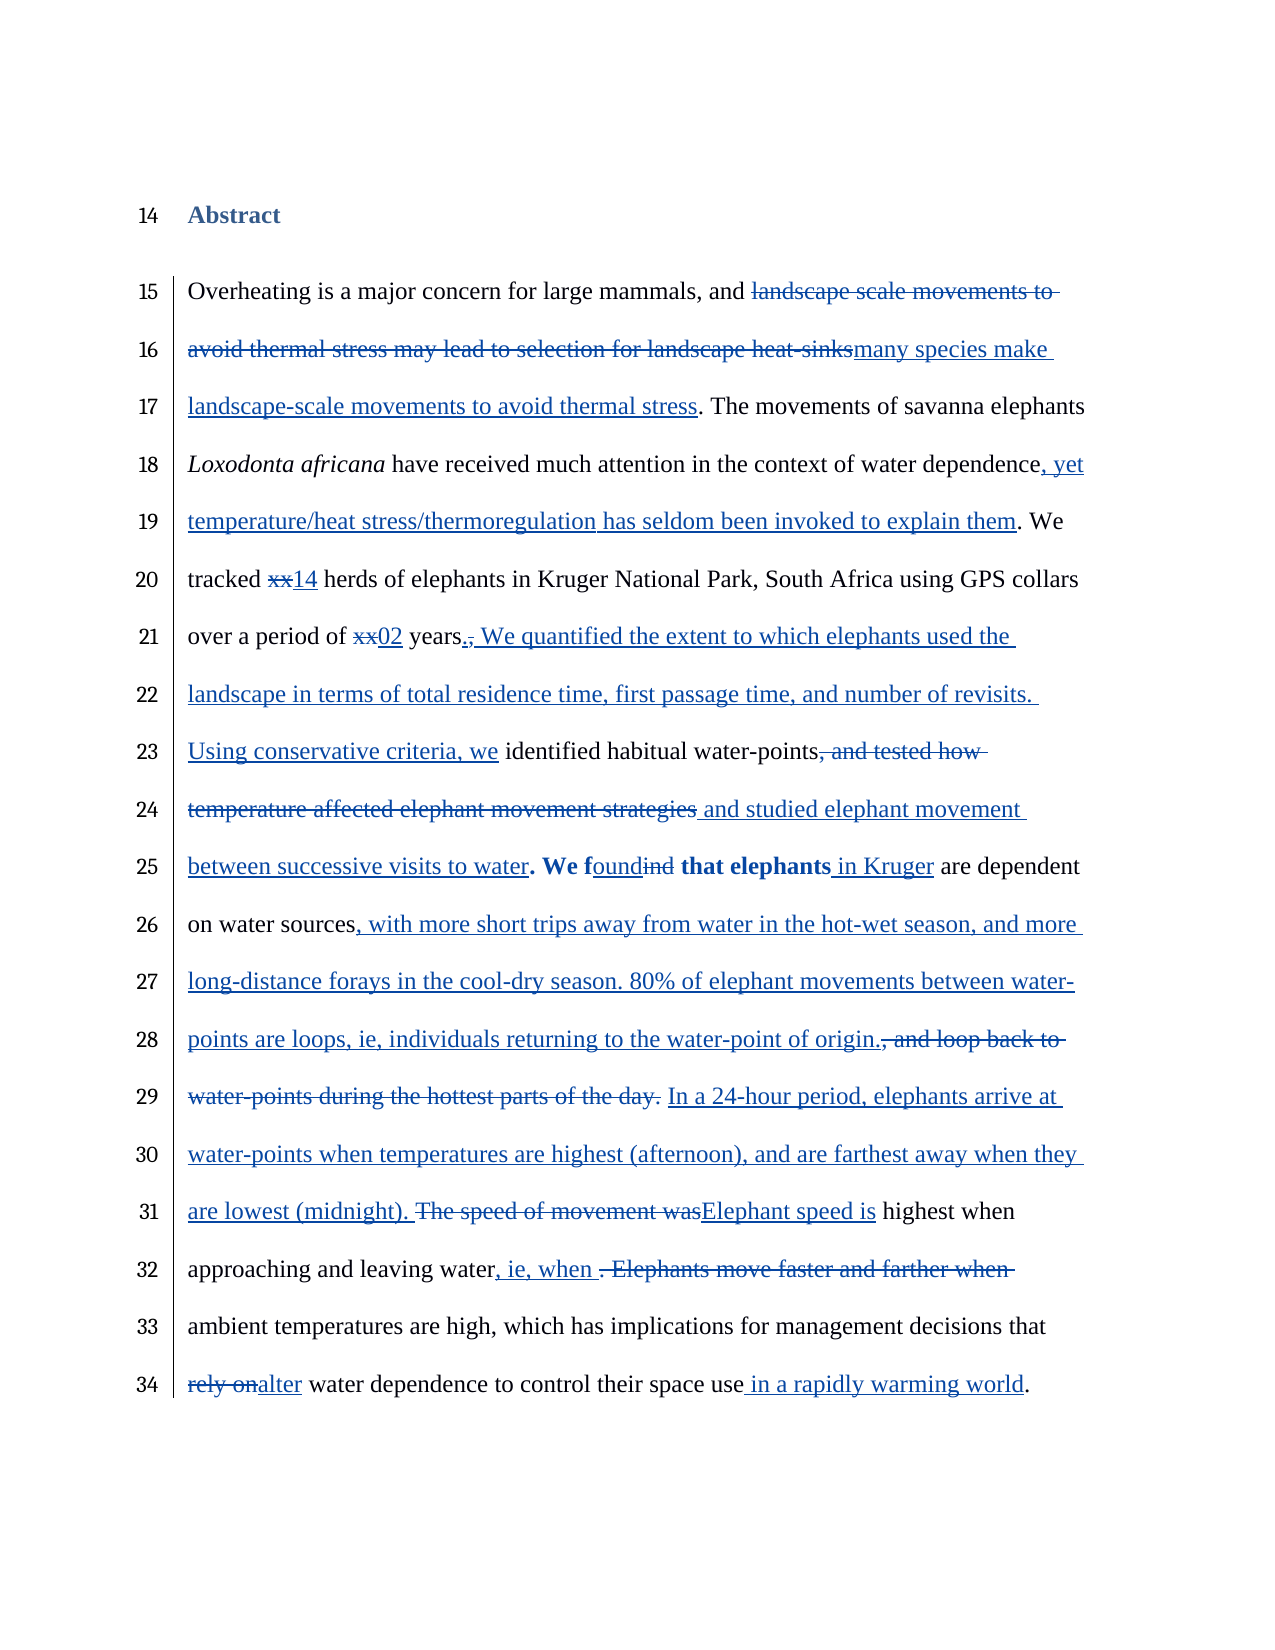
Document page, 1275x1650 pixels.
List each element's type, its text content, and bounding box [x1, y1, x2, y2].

subtitle Abstract [187, 200, 1087, 229]
text Overheating is a major concern for large mammals, and many species make landscape-scale movements to avoid thermal stress. The movements of savanna elephants Loxodonta africana have received much attention in the context of water dependence, yet temperature/heat stress/thermoregulation has seldom been invoked to explain them. We tracked 14 herds of elephants in Kruger National Park, South Africa using GPS collars over a period of 02 years. We quantified the extent to which elephants used the landscape in terms of total residence time, first passage time, and number of revisits. Using conservative criteria, we identified habitual water-points and studied elephant movement between successive visits to water. We found that elephants in Kruger are dependent on water sources, with more short trips away from water in the hot-wet season, and more long-distance forays in the cool-dry season. 80% of elephant movements between water-points are loops, ie, individuals returning to the water-point of origin. In a 24-hour period, elephants arrive at water-points when temperatures are highest (afternoon), and are farthest away when they are lowest (midnight). Elephant speed is highest when approaching and leaving water, ie, when ambient temperatures are high, which has implications for management decisions that alter water dependence to control their space use in a rapidly warming world. [187, 276, 1087, 1397]
